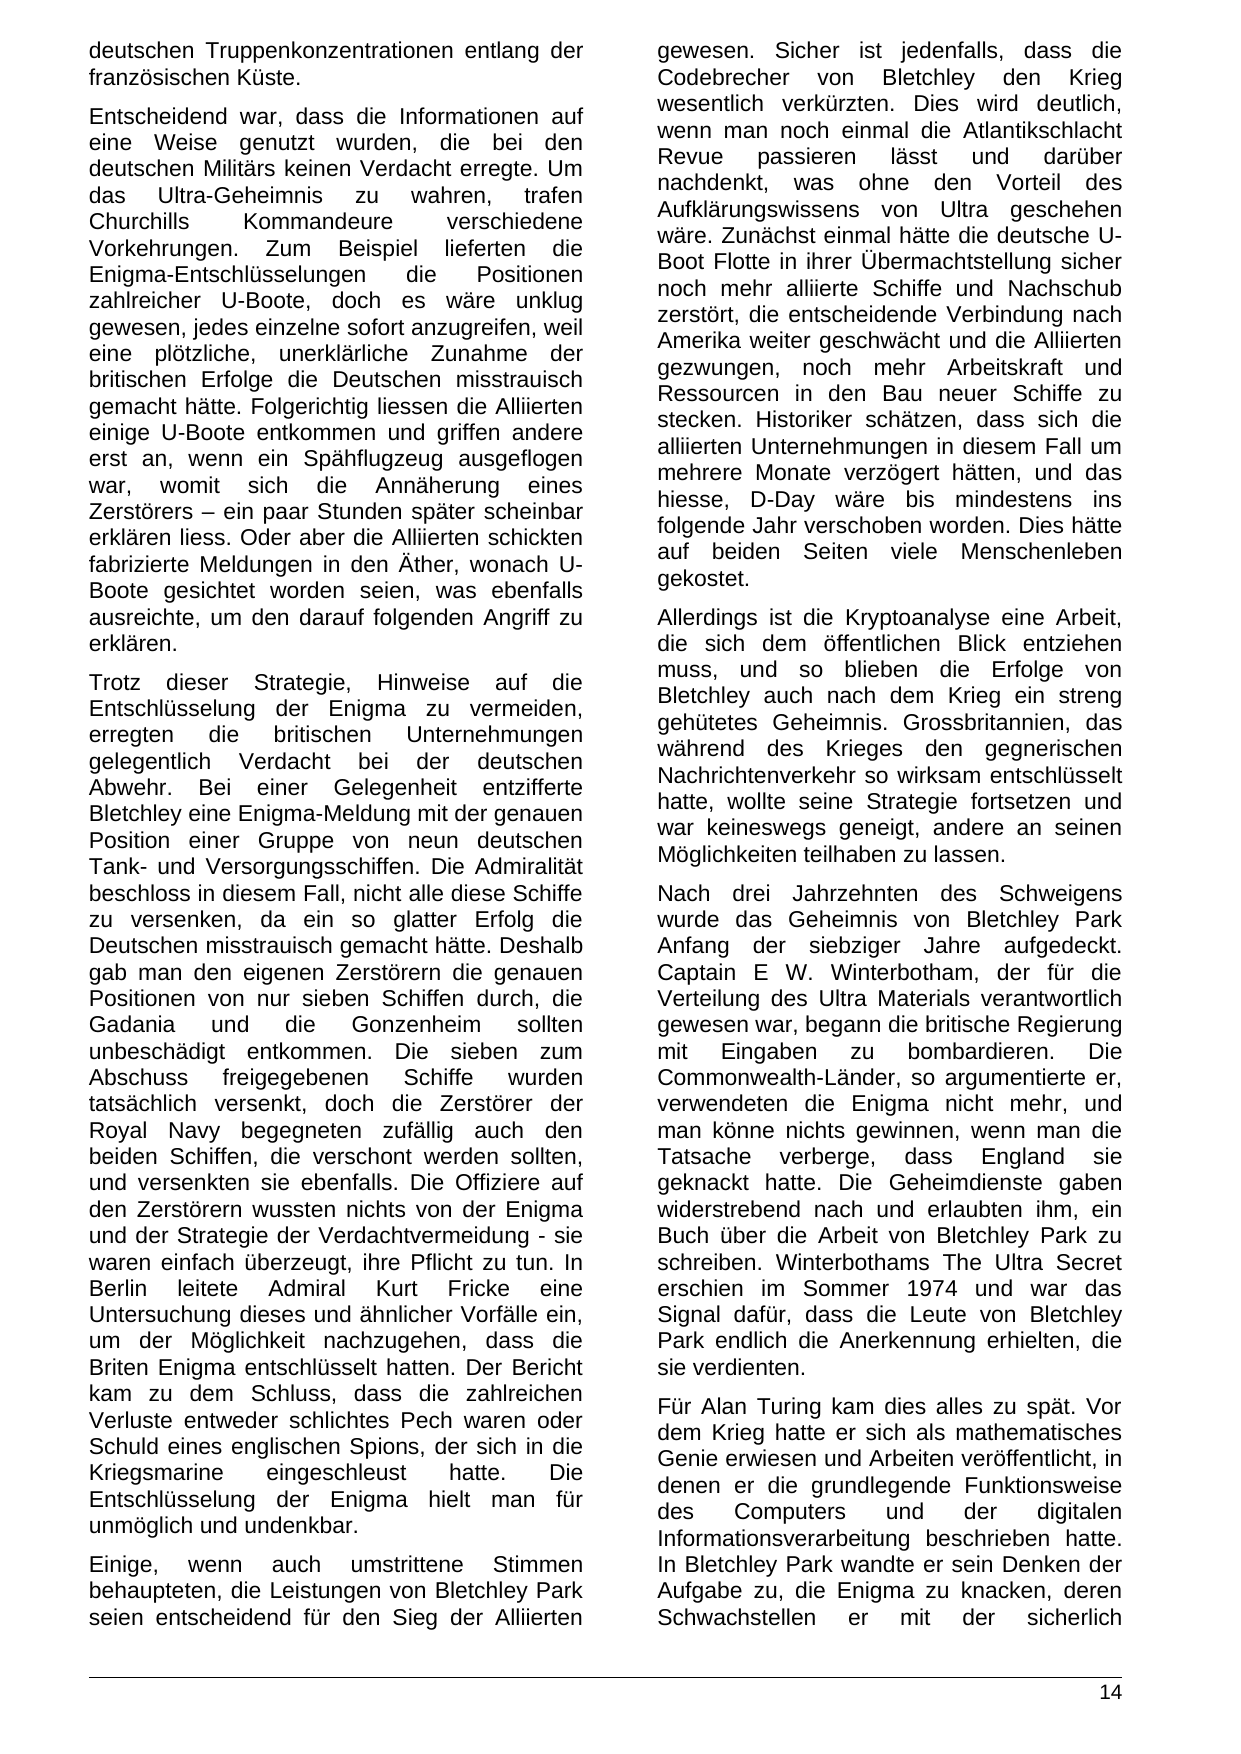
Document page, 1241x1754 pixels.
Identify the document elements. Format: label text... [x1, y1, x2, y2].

text Trotz dieser Strategie, Hinweise auf die Entschlüsselung der Enigma zu vermeiden, erregten die britischen Unternehmungen gelegentlich Verdacht bei der deutschen Abwehr. Bei einer Gelegenheit entzifferte Bletchley eine Enigma-Meldung mit der genauen Position einer Gruppe von neun deutschen Tank- und Versorgungsschiffen. Die Admiralität beschloss in diesem Fall, nicht alle diese Schiffe zu versenken, da ein so glatter Erfolg die Deutschen misstrauisch gemacht hätte. Deshalb gab man den eigenen Zerstörern die genauen Positionen von nur sieben Schiffen durch, die Gadania und die Gonzenheim sollten unbeschädigt entkommen. Die sieben zum Abschuss freigegebenen Schiffe wurden tatsächlich versenkt, doch die Zerstörer der Royal Navy begegneten zufällig auch den beiden Schiffen, die verschont werden sollten, und versenkten sie ebenfalls. Die Offiziere auf den Zerstörern wussten nichts von der Enigma und der Strategie der Verdachtvermeidung - sie waren einfach überzeugt, ihre Pflicht zu tun. In Berlin leitete Admiral Kurt Fricke eine Untersuchung dieses und ähnlicher Vorfälle ein, um der Möglichkeit nachzugehen, dass die Briten Enigma entschlüsselt hatten. Der Bericht kam zu dem Schluss, dass die zahlreichen Verluste entweder schlichtes Pech waren oder Schuld eines englischen Spions, der sich in die Kriegsmarine eingeschleust hatte. Die Entschlüsselung der Enigma hielt man für unmöglich und undenkbar. [89, 669, 583, 1538]
text Allerdings ist die Kryptoanalyse eine Arbeit, die sich dem öffentlichen Blick entziehen muss, und so blieben die Erfolge von Bletchley auch nach dem Krieg ein streng gehütetes Geheimnis. Grossbritannien, das während des Krieges den gegnerischen Nachrichtenverkehr so wirksam entschlüsselt hatte, wollte seine Strategie fortsetzen und war keineswegs geneigt, andere an seinen Möglichkeiten teilhaben zu lassen. [657, 603, 1122, 867]
text Entscheidend war, dass die Informationen auf eine Weise genutzt wurden, die bei den deutschen Militärs keinen Verdacht erregte. Um das Ultra-Geheimnis zu wahren, trafen Churchills Kommandeure verschiedene Vorkehrungen. Zum Beispiel lieferten die Enigma-Entschlüsselungen die Positionen zahlreicher U-Boote, doch es wäre unklug gewesen, jedes einzelne sofort anzugreifen, weil eine plötzliche, unerklärliche Zunahme der britischen Erfolge die Deutschen misstrauisch gemacht hätte. Folgerichtig liessen die Alliierten einige U-Boote entkommen und griffen andere erst an, wenn ein Spähflugzeug ausgeflogen war, womit sich die Annäherung eines Zerstörers – ein paar Stunden später scheinbar erklären liess. Oder aber die Alliierten schickten fabrizierte Meldungen in den Äther, wonach U-Boote gesichtet worden seien, was ebenfalls ausreichte, um den darauf folgenden Angriff zu erklären. [89, 103, 583, 656]
text gewesen. Sicher ist jedenfalls, dass die Codebrecher von Bletchley den Krieg wesentlich verkürzten. Dies wird deutlich, wenn man noch einmal die Atlantikschlacht Revue passieren lässt und darüber nachdenkt, was ohne den Vorteil des Aufklärungswissens von Ultra geschehen wäre. Zunächst einmal hätte die deutsche U-Boot Flotte in ihrer Übermachtstellung sicher noch mehr alliierte Schiffe und Nachschub zerstört, die entscheidende Verbindung nach Amerika weiter geschwächt und die Alliierten gezwungen, noch mehr Arbeitskraft und Ressourcen in den Bau neuer Schiffe zu stecken. Historiker schätzen, dass sich die alliierten Unternehmungen in diesem Fall um mehrere Monate verzögert hätten, und das hiesse, D-Day wäre bis mindestens ins folgende Jahr verschoben worden. Dies hätte auf beiden Seiten viele Menschenleben gekostet. [657, 37, 1122, 591]
text deutschen Truppenkonzentrationen entlang der französischen Küste. [89, 37, 583, 90]
text Nach drei Jahrzehnten des Schweigens wurde das Geheimnis von Bletchley Park Anfang der siebziger Jahre aufgedeckt. Captain E W. Winterbotham, der für die Verteilung des Ultra Materials verantwortlich gewesen war, begann die britische Regierung mit Eingaben zu bombardieren. Die Commonwealth-Länder, so argumentierte er, verwendeten die Enigma nicht mehr, und man könne nichts gewinnen, wenn man die Tatsache verberge, dass England sie geknackt hatte. Die Geheimdienste gaben widerstrebend nach und erlaubten ihm, ein Buch über die Arbeit von Bletchley Park zu schreiben. Winterbothams The Ultra Secret erschien im Sommer 1974 und war das Signal dafür, dass die Leute von Bletchley Park endlich die Anerkennung erhielten, die sie verdienten. [657, 879, 1122, 1380]
text Einige, wenn auch umstrittene Stimmen behaupteten, die Leistungen von Bletchley Park seien entscheidend für den Sieg der Alliierten [89, 1551, 583, 1630]
text Für Alan Turing kam dies alles zu spät. Vor dem Krieg hatte er sich als mathematisches Genie erwiesen und Arbeiten veröffentlicht, in denen er die grundlegende Funktionsweise des Computers und der digitalen Informationsverarbeitung beschrieben hatte. In Bletchley Park wandte er sein Denken der Aufgabe zu, die Enigma zu knacken, deren Schwachstellen er mit der sicherlich [657, 1393, 1122, 1630]
